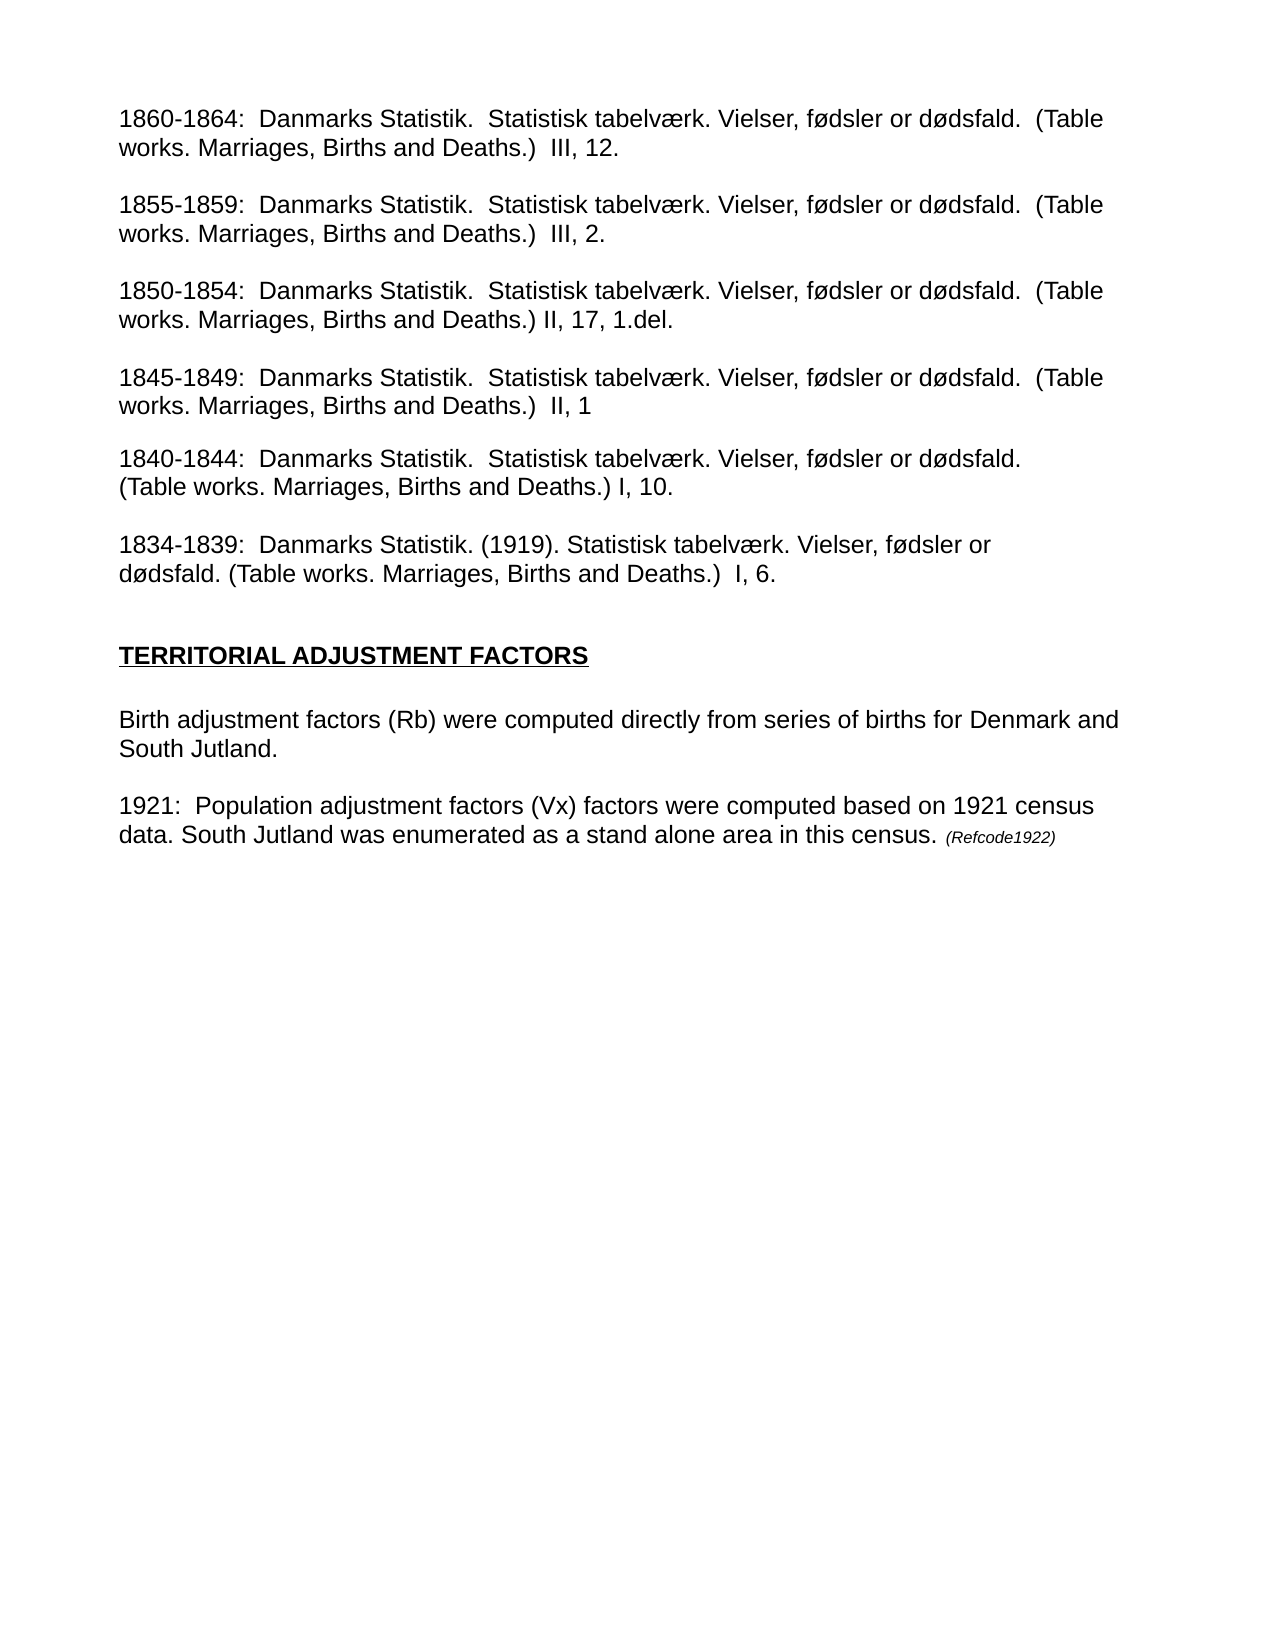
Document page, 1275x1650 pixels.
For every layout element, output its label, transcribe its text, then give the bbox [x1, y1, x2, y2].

text 1850-1854: Danmarks Statistik. Statistisk tabelværk. Vielser, fødsler or dødsfald. (Table works. Marriages, Births and Deaths.) II, 17, 1.del. [118, 276, 1156, 334]
text Birth adjustment factors (Rb) were computed directly from series of births for Denmark and South Jutland. [118, 705, 1156, 762]
text 1921: Population adjustment factors (Vx) factors were computed based on 1921 census data. South Jutland was enumerated as a stand alone area in this census. (Refcode1922) [118, 791, 1156, 849]
text 1860-1864: Danmarks Statistik. Statistisk tabelværk. Vielser, fødsler or dødsfald. (Table works. Marriages, Births and Deaths.) III, 12. [118, 104, 1156, 161]
text 1845-1849: Danmarks Statistik. Statistisk tabelværk. Vielser, fødsler or dødsfald. (Table works. Marriages, Births and Deaths.) II, 1 [118, 362, 1156, 420]
text 1834-1839: Danmarks Statistik. (1919). Statistisk tabelværk. Vielser, fødsler or [118, 530, 1156, 559]
subtitle Territorial Adjustment Factors [118, 641, 1156, 670]
text dødsfald. (Table works. Marriages, Births and Deaths.) I, 6. [118, 559, 1156, 587]
text (Table works. Marriages, Births and Deaths.) I, 10. [118, 472, 1156, 501]
text 1855-1859: Danmarks Statistik. Statistisk tabelværk. Vielser, fødsler or dødsfald. (Table works. Marriages, Births and Deaths.) III, 2. [118, 190, 1156, 247]
text 1840-1844: Danmarks Statistik. Statistisk tabelværk. Vielser, fødsler or dødsfald. [118, 444, 1156, 472]
